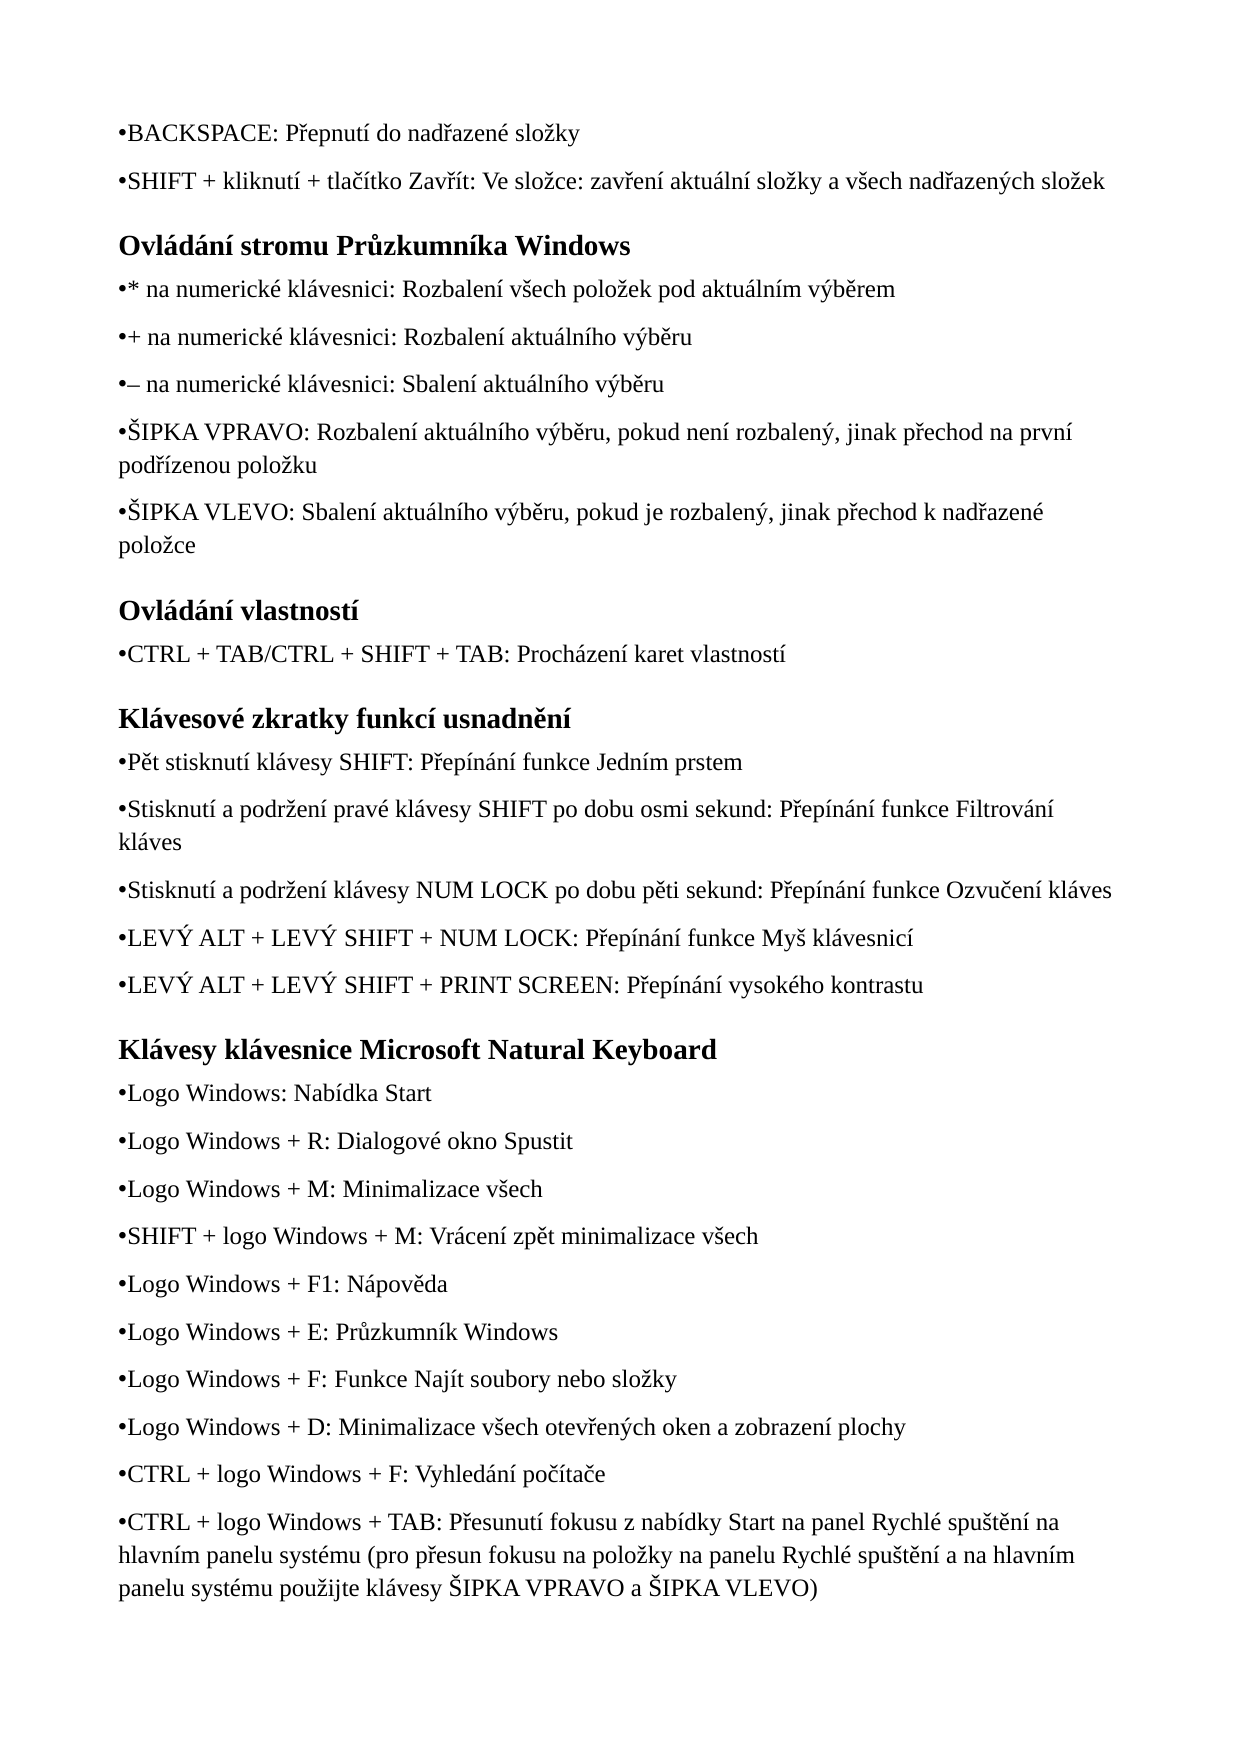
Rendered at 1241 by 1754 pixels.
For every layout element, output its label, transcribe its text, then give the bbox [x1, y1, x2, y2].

subtitle Klávesy klávesnice Microsoft Natural Keyboard [118, 1032, 1122, 1066]
list Logo Windows + E: Průzkumník Windows [118, 1317, 1122, 1345]
subtitle Ovládání vlastností [118, 593, 1122, 626]
subtitle Klávesové zkratky funkcí usnadnění [118, 701, 1122, 734]
list SHIFT + kliknutí + tlačítko Zavřít: Ve složce: zavření aktuální složky a všech nadřazených složek [118, 166, 1122, 194]
list CTRL + TAB/CTRL + SHIFT + TAB: Procházení karet vlastností [118, 639, 1122, 667]
list CTRL + logo Windows + F: Vyhledání počítače [118, 1459, 1122, 1488]
list BACKSPACE: Přepnutí do nadřazené složky [118, 118, 1122, 147]
list * na numerické klávesnici: Rozbalení všech položek pod aktuálním výběrem [118, 274, 1122, 303]
list ŠIPKA VPRAVO: Rozbalení aktuálního výběru, pokud není rozbalený, jinak přechod na první podřízenou položku [118, 417, 1122, 478]
list Stisknutí a podržení pravé klávesy SHIFT po dobu osmi sekund: Přepínání funkce Filtrování kláves [118, 794, 1122, 856]
list LEVÝ ALT + LEVÝ SHIFT + PRINT SCREEN: Přepínání vysokého kontrastu [118, 970, 1122, 999]
list LEVÝ ALT + LEVÝ SHIFT + NUM LOCK: Přepínání funkce Myš klávesnicí [118, 923, 1122, 951]
list SHIFT + logo Windows + M: Vrácení zpět minimalizace všech [118, 1221, 1122, 1250]
list CTRL + logo Windows + TAB: Přesunutí fokusu z nabídky Start na panel Rychlé spuštění na hlavním panelu systému (pro přesun fokusu na položky na panelu Rychlé spuštění a na hlavním panelu systému použijte klávesy ŠIPKA VPRAVO a ŠIPKA VLEVO) [118, 1507, 1122, 1602]
list Logo Windows + M: Minimalizace všech [118, 1174, 1122, 1202]
list + na numerické klávesnici: Rozbalení aktuálního výběru [118, 322, 1122, 350]
list Logo Windows + D: Minimalizace všech otevřených oken a zobrazení plochy [118, 1412, 1122, 1441]
list Logo Windows + F1: Nápověda [118, 1269, 1122, 1298]
list – na numerické klávesnici: Sbalení aktuálního výběru [118, 369, 1122, 398]
list Logo Windows + R: Dialogové okno Spustit [118, 1126, 1122, 1155]
list Logo Windows: Nabídka Start [118, 1078, 1122, 1107]
list Pět stisknutí klávesy SHIFT: Přepínání funkce Jedním prstem [118, 747, 1122, 776]
subtitle Ovládání stromu Průzkumníka Windows [118, 228, 1122, 261]
list Stisknutí a podržení klávesy NUM LOCK po dobu pěti sekund: Přepínání funkce Ozvučení kláves [118, 875, 1122, 904]
list ŠIPKA VLEVO: Sbalení aktuálního výběru, pokud je rozbalený, jinak přechod k nadřazené položce [118, 497, 1122, 559]
list Logo Windows + F: Funkce Najít soubory nebo složky [118, 1364, 1122, 1393]
